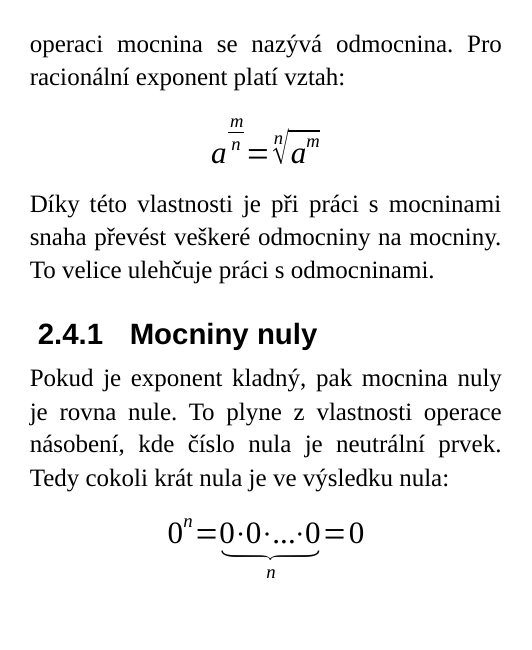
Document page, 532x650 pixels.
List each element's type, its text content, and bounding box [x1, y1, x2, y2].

text Pokud je exponent kladný, pak mocnina nuly je rovna nule. To plyne z vlastnosti operace násobení, kde číslo nula je neutrální prvek. Tedy cokoli krát nula je ve výsledku nula: [29, 363, 502, 491]
subtitle Mocniny nuly [29, 317, 502, 351]
text operaci mocnina se nazývá odmocnina. Pro racionální exponent platí vztah: [29, 29, 502, 91]
text Díky této vlastnosti je při práci s mocninami snaha převést veškeré odmocniny na mocniny. To velice ulehčuje práci s odmocninami. [29, 189, 502, 284]
